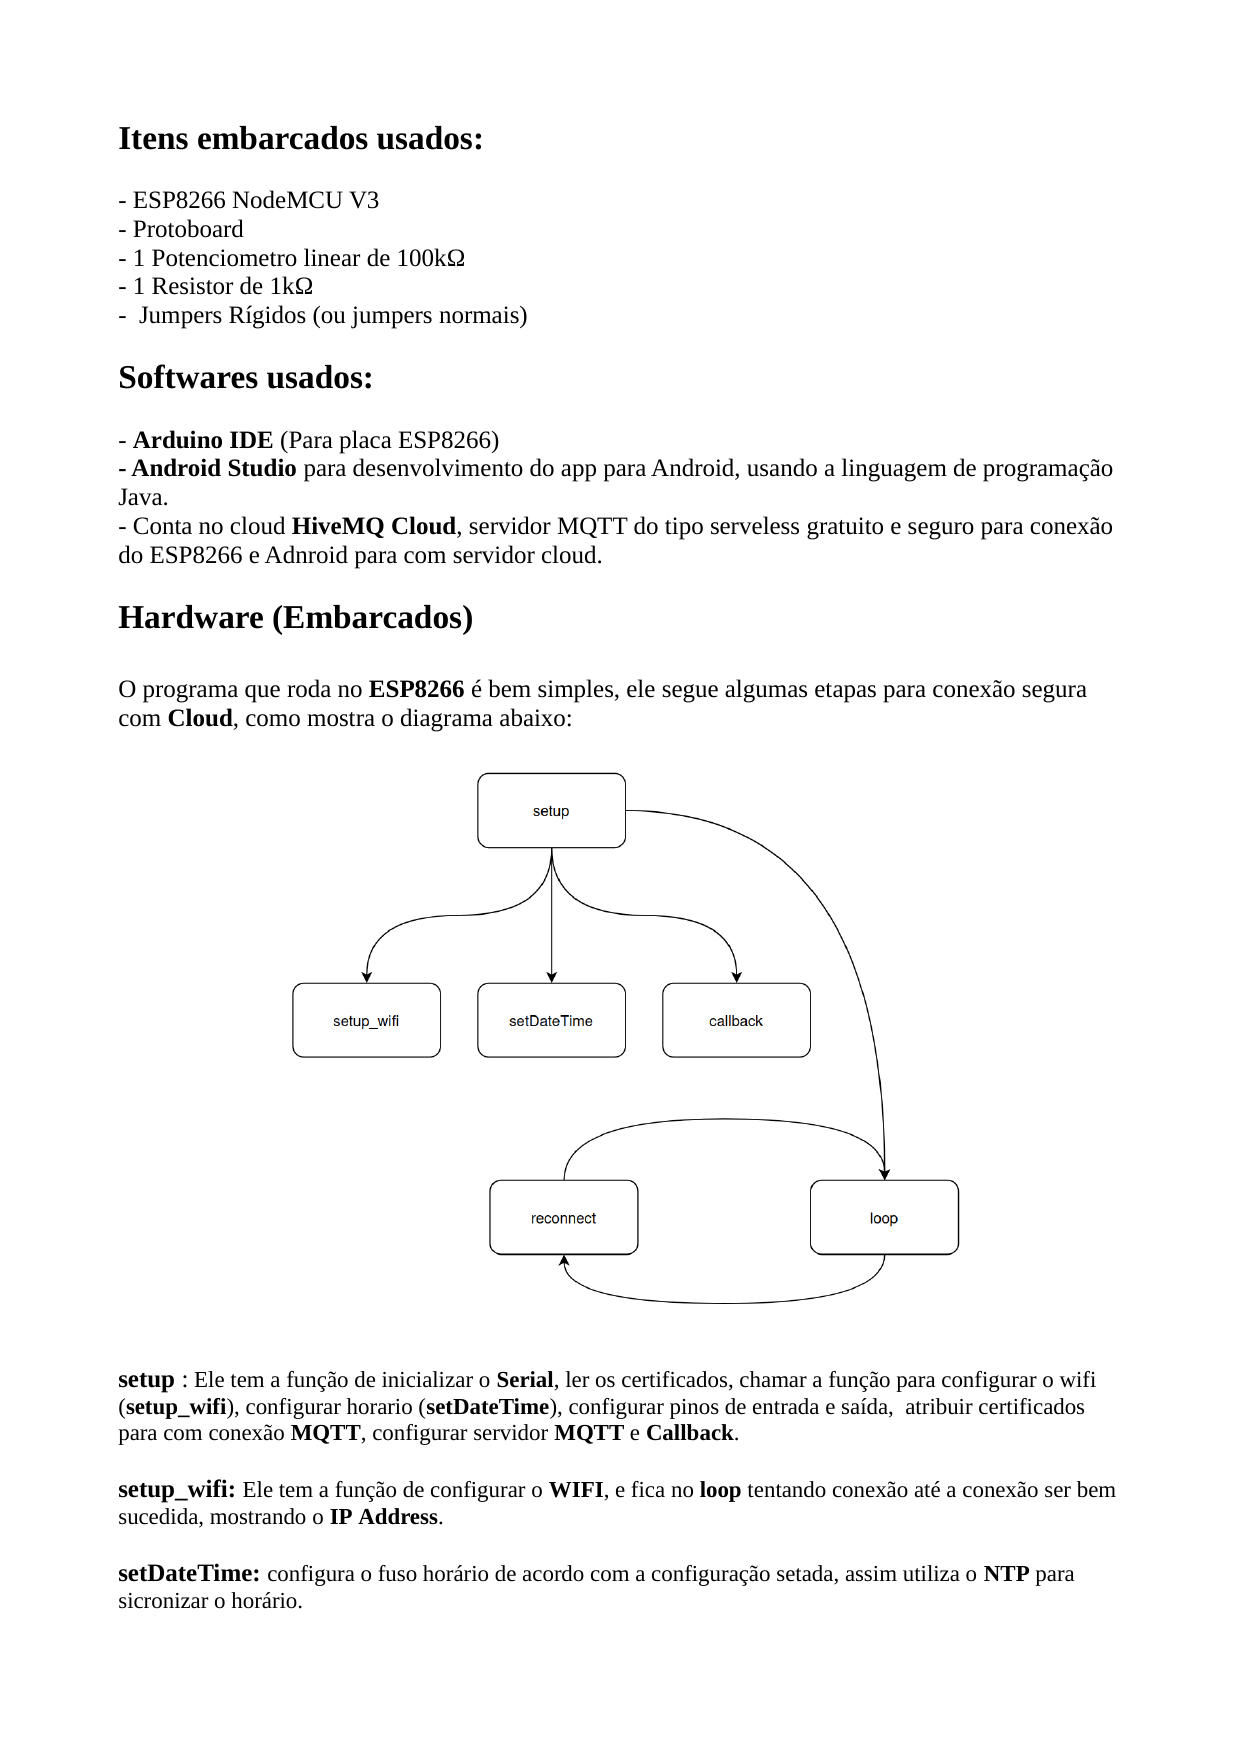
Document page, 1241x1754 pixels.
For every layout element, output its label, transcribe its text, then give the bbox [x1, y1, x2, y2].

text - Jumpers Rígidos (ou jumpers normais) [118, 300, 1122, 329]
text - Android Studio para desenvolvimento do app para Android, usando a linguagem de programação Java. [118, 453, 1122, 511]
text setDateTime: configura o fuso horário de acordo com a configuração setada, assim utiliza o NTP para sicronizar o horário. [118, 1558, 1122, 1613]
text O programa que roda no ESP8266 é bem simples, ele segue algumas etapas para conexão segura com Cloud, como mostra o diagrama abaixo: [118, 674, 1122, 731]
text setup : Ele tem a função de inicializar o Serial, ler os certificados, chamar a função para configurar o wifi (setup_wifi), configurar horario (setDateTime), configurar pinos de entrada e saída, atribuir certificados para com conexão MQTT, configurar servidor MQTT e Callback. [118, 1364, 1122, 1445]
text Softwares usados: - Arduino IDE (Para placa ESP8266) [118, 358, 1122, 453]
text - ESP8266 NodeMCU V3 [118, 185, 1122, 214]
text - Protoboard [118, 214, 1122, 243]
text - Conta no cloud HiveMQ Cloud, servidor MQTT do tipo serveless gratuito e seguro para conexão do ESP8266 e Adnroid para com servidor cloud. [118, 511, 1122, 568]
text Itens embarcados usados: [118, 118, 1122, 156]
text - 1 Potenciometro linear de 100kΩ [118, 243, 1122, 271]
text setup_wifi: Ele tem a função de configurar o WIFI, e fica no loop tentando conexão até a conexão ser bem sucedida, mostrando o IP Address. [118, 1474, 1122, 1529]
text - 1 Resistor de 1kΩ [118, 271, 1122, 300]
picture [273, 760, 967, 1313]
text Hardware (Embarcados) [118, 597, 1122, 636]
